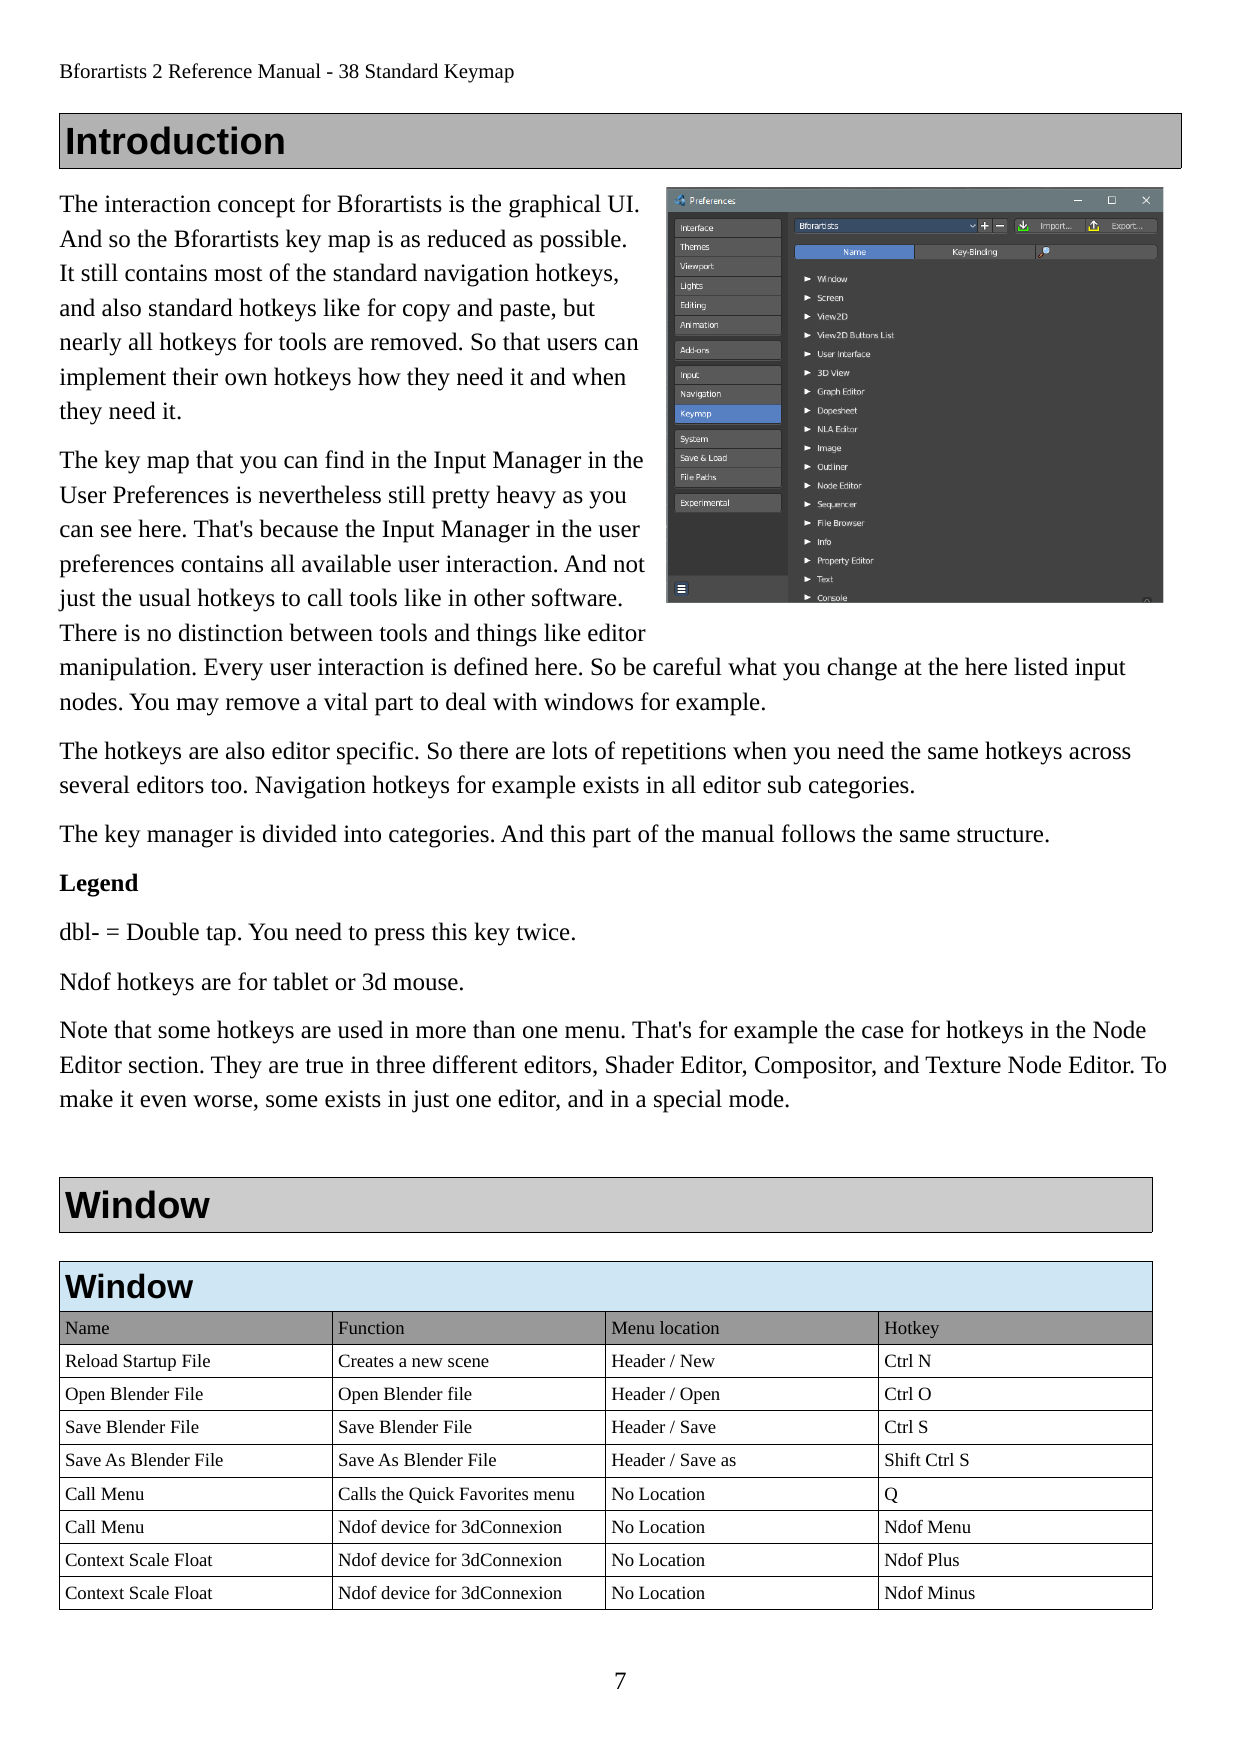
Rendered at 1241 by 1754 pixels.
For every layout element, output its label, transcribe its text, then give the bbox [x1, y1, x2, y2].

table_cell Save As Blender File [60, 1445, 332, 1477]
table_cell Ndof Minus [879, 1577, 1152, 1609]
table_cell Shift Ctrl S [879, 1445, 1152, 1477]
table_cell Header / Save [606, 1411, 878, 1443]
table_cell Ctrl N [879, 1345, 1152, 1377]
table_cell Reload Startup File [60, 1345, 332, 1377]
table_header Introduction [60, 114, 1181, 168]
text Legend [59, 868, 1181, 897]
table_cell Context Scale Float [60, 1544, 332, 1576]
table_cell No Location [606, 1544, 878, 1576]
table_cell Ctrl O [879, 1378, 1152, 1410]
table_cell Ndof device for 3dConnexion [333, 1544, 605, 1576]
table_header Window [60, 1178, 1152, 1232]
table_cell Ndof Menu [879, 1511, 1152, 1543]
table_cell Header / New [606, 1345, 878, 1377]
table_cell Ndof device for 3dConnexion [333, 1511, 605, 1543]
table_cell Save Blender File [60, 1411, 332, 1443]
table_cell Save Blender File [333, 1411, 605, 1443]
table_cell Save As Blender File [333, 1445, 605, 1477]
table_cell No Location [606, 1511, 878, 1543]
table_cell Ndof device for 3dConnexion [333, 1577, 605, 1609]
table_cell Hotkey [879, 1312, 1152, 1344]
table_cell No Location [606, 1478, 878, 1510]
table_cell Call Menu [60, 1478, 332, 1510]
table_cell Function [333, 1312, 605, 1344]
table_cell Name [60, 1312, 332, 1344]
picture [666, 187, 1164, 603]
table_cell Menu location [606, 1312, 878, 1344]
table_cell Q [879, 1478, 1152, 1510]
table_cell Context Scale Float [60, 1577, 332, 1609]
table_cell Calls the Quick Favorites menu [333, 1478, 605, 1510]
table_cell Open Blender file [333, 1378, 605, 1410]
table_cell Ctrl S [879, 1411, 1152, 1443]
table_cell Creates a new scene [333, 1345, 605, 1377]
table_cell Ndof Plus [879, 1544, 1152, 1576]
text Ndof hotkeys are for tablet or 3d mouse. [59, 967, 1181, 995]
table_cell Call Menu [60, 1511, 332, 1543]
text Note that some hotkeys are used in more than one menu. That's for example the case for hotkeys in the Node Editor section. They are true in three different editors, Shader Editor, Compositor, and Texture Node Editor. To make it even worse, some exists in just one editor, and in a special mode. [59, 1016, 1181, 1113]
table_cell Header / Save as [606, 1445, 878, 1477]
table_cell No Location [606, 1577, 878, 1609]
table_header Window [60, 1262, 1152, 1311]
text The key map that you can find in the Input Manager in the User Preferences is nevertheless still pretty heavy as you can see here. That's because the Input Manager in the user preferences contains all available user interaction. And not just the usual hotkeys to call tools like in other software. There is no distinction between tools and things like editor manipulation. Every user interaction is defined here. So be careful what you change at the here listed input nodes. You may remove a vital part to deal with windows for example. [59, 445, 1181, 716]
text The interaction concept for Bforartists is the graphical UI. And so the Bforartists key map is as reduced as possible. It still contains most of the standard navigation hotkeys, and also standard hotkeys like for copy and paste, but nearly all hotkeys for tools are removed. So that users can implement their own hotkeys how they need it and when they need it. [59, 189, 666, 425]
table_cell Open Blender File [60, 1378, 332, 1410]
text dbl- = Double tap. You need to press this key twice. [59, 917, 1181, 946]
text The hotkeys are also editor specific. So there are lots of repetitions when you need the same hotkeys across several editors too. Navigation hotkeys for example exists in all editor sub categories. [59, 736, 1181, 799]
table_cell Header / Open [606, 1378, 878, 1410]
text The key manager is divided into categories. And this part of the manual follows the same structure. [59, 819, 1181, 848]
